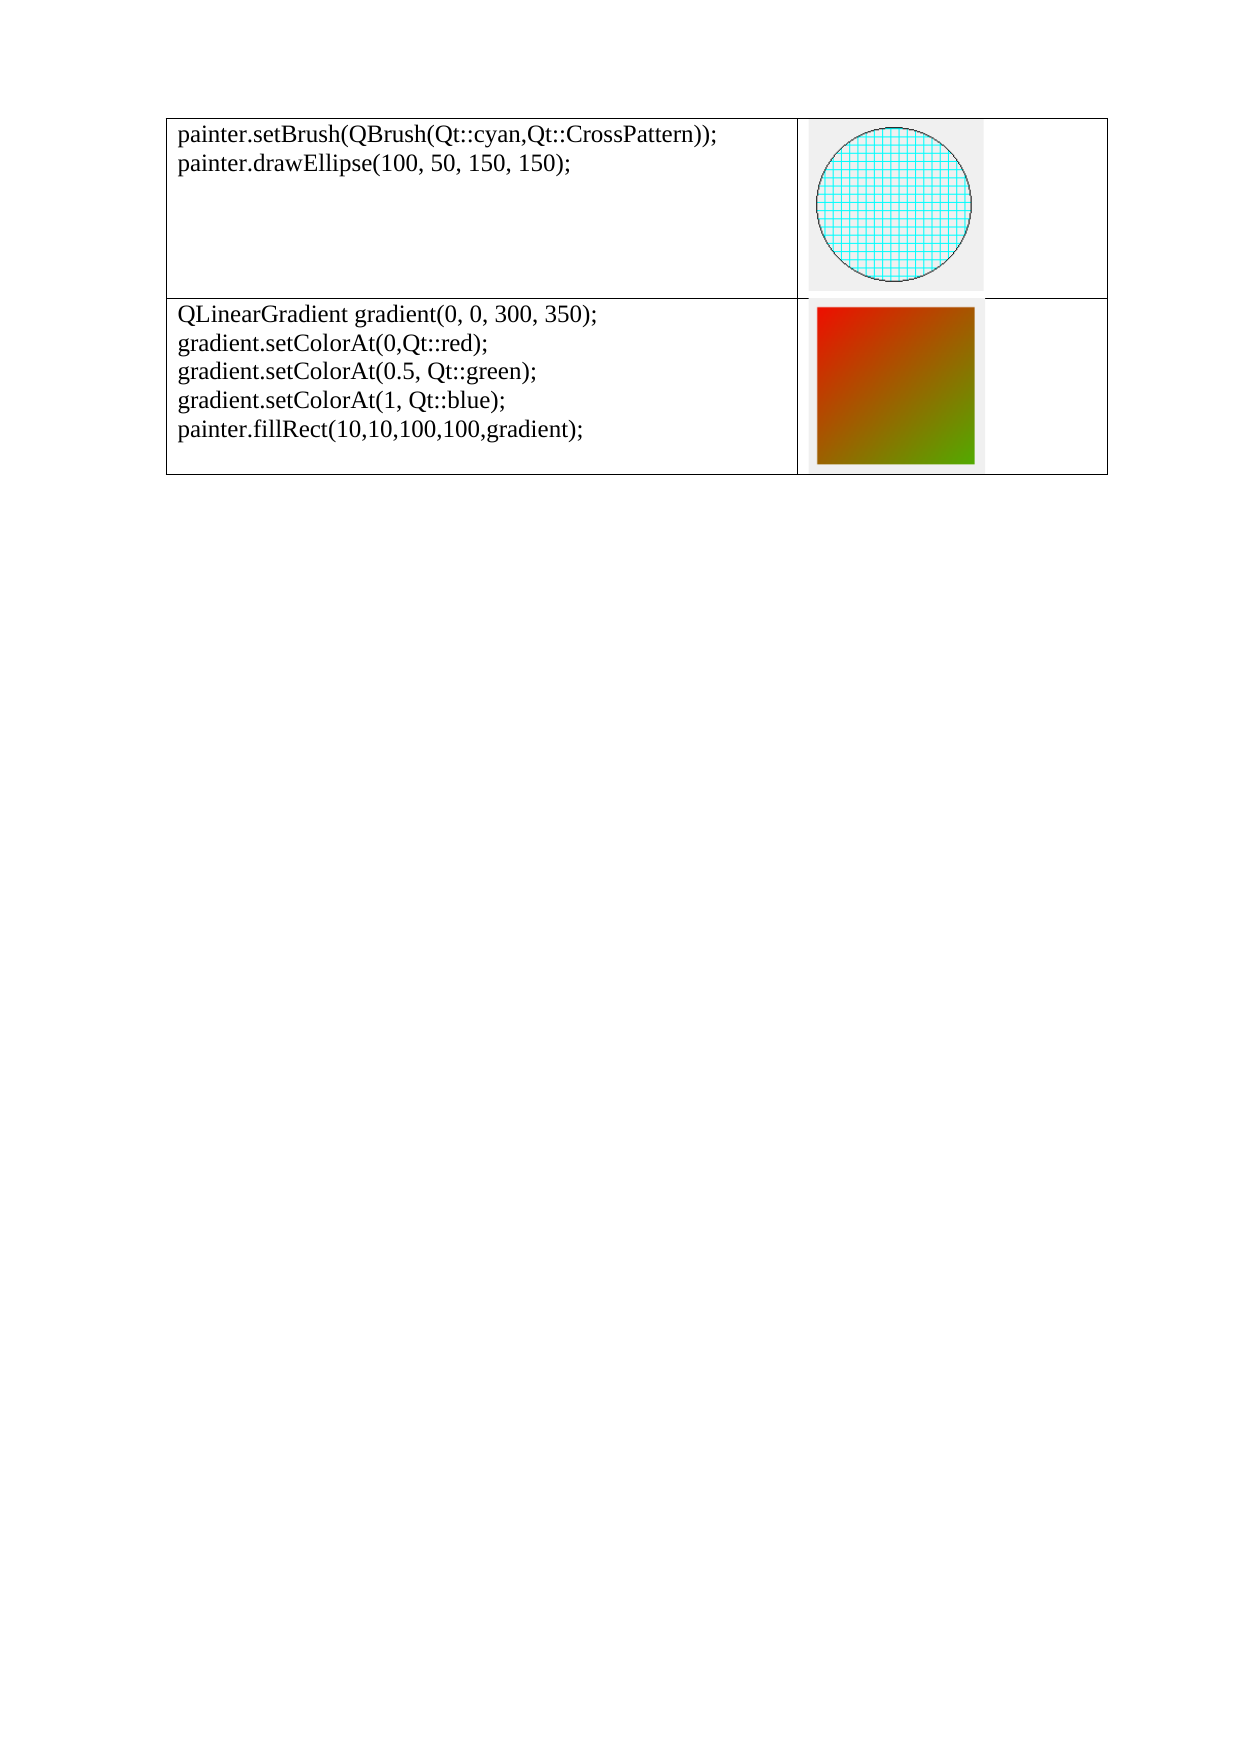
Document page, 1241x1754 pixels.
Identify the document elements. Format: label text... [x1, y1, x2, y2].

picture [808, 298, 986, 474]
table_cell QLinearGradient gradient(0, 0, 300, 350); gradient.setColorAt(0,Qt::red); gradient.setColorAt(0.5, Qt::green); gradient.setColorAt(1, Qt::blue); painter.fillRect(10,10,100,100,gradient); [167, 299, 797, 474]
table_cell [986, 299, 1107, 474]
table_cell [798, 119, 1107, 298]
picture [808, 119, 984, 291]
table_cell painter.setBrush(QBrush(Qt::cyan,Qt::CrossPattern)); painter.drawEllipse(100, 50, 150, 150); [167, 119, 797, 298]
table_cell [798, 299, 808, 474]
